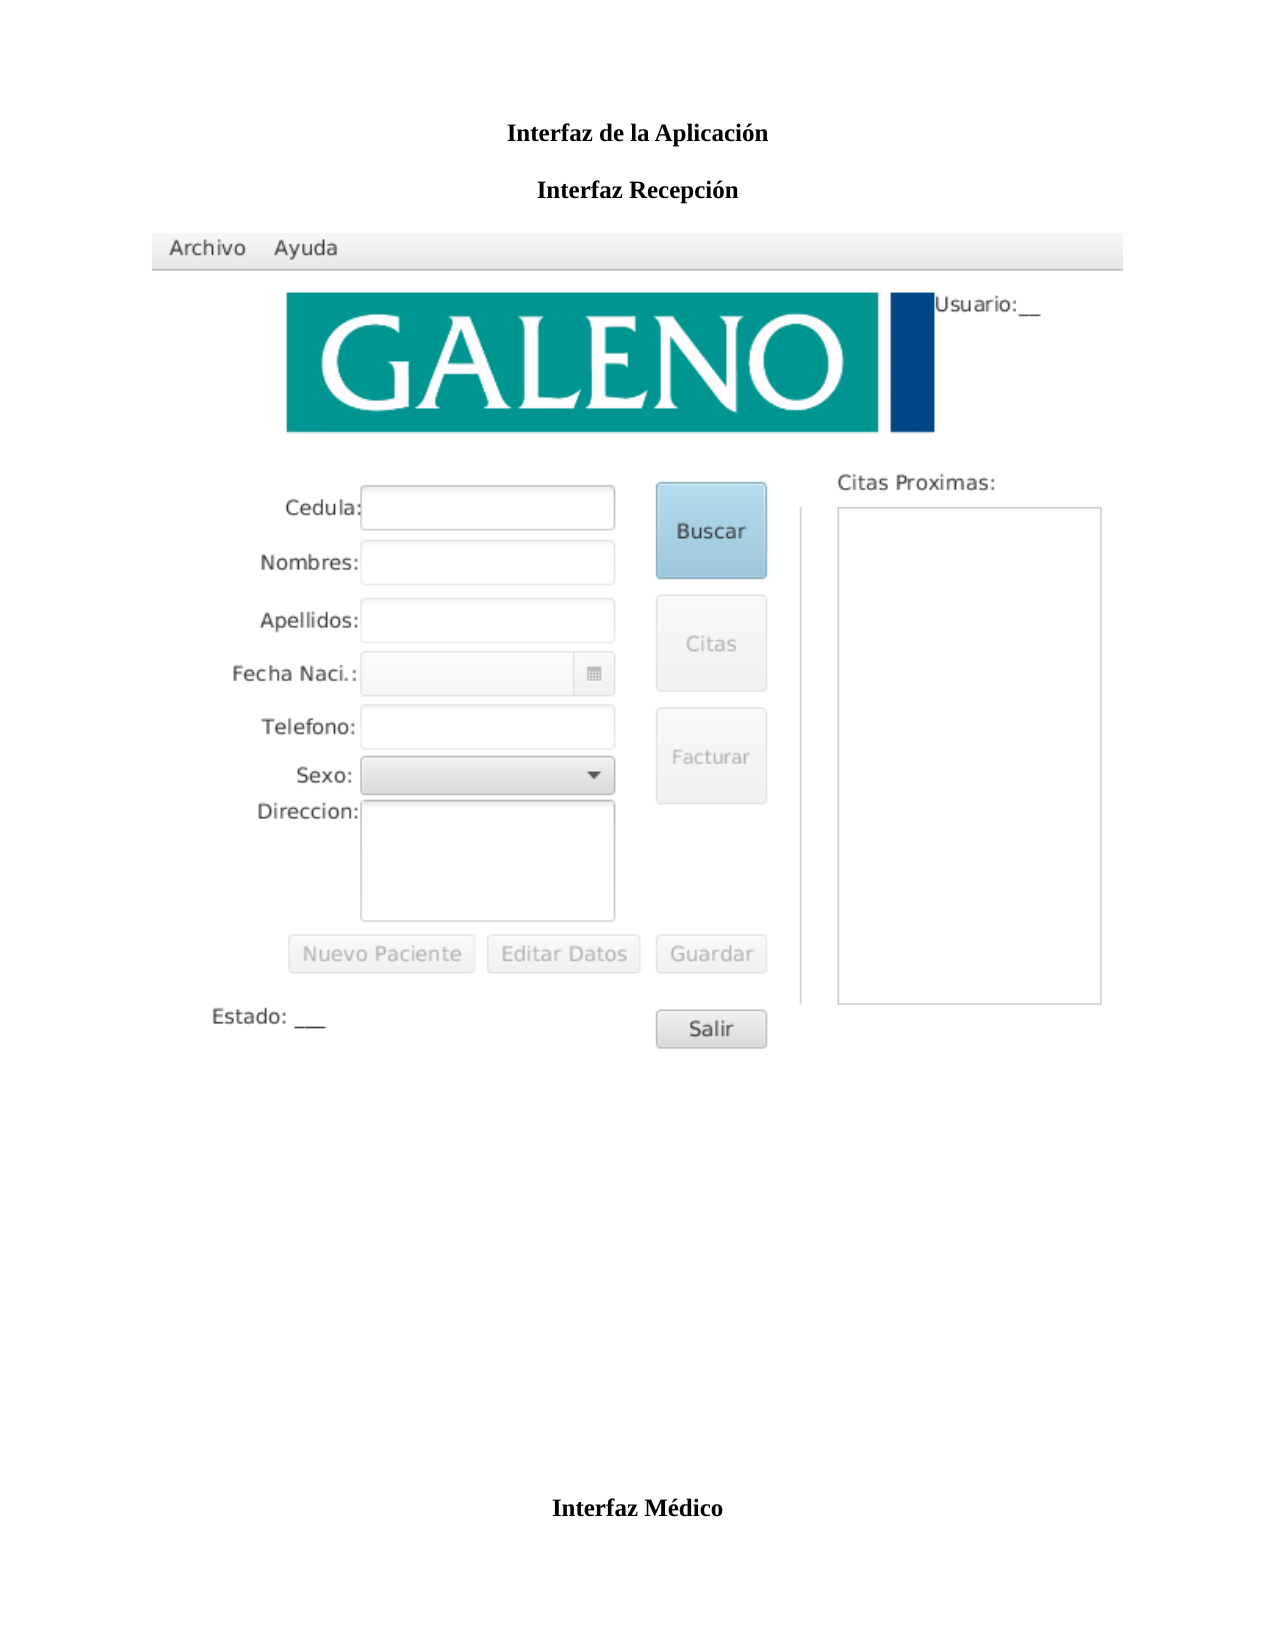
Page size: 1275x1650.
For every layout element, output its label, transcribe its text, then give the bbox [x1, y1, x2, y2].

text Interfaz Recepción [118, 176, 1157, 204]
text Interfaz de la Aplicación [118, 118, 1157, 147]
text Interfaz Médico [118, 1493, 1157, 1522]
picture [151, 233, 1124, 1063]
